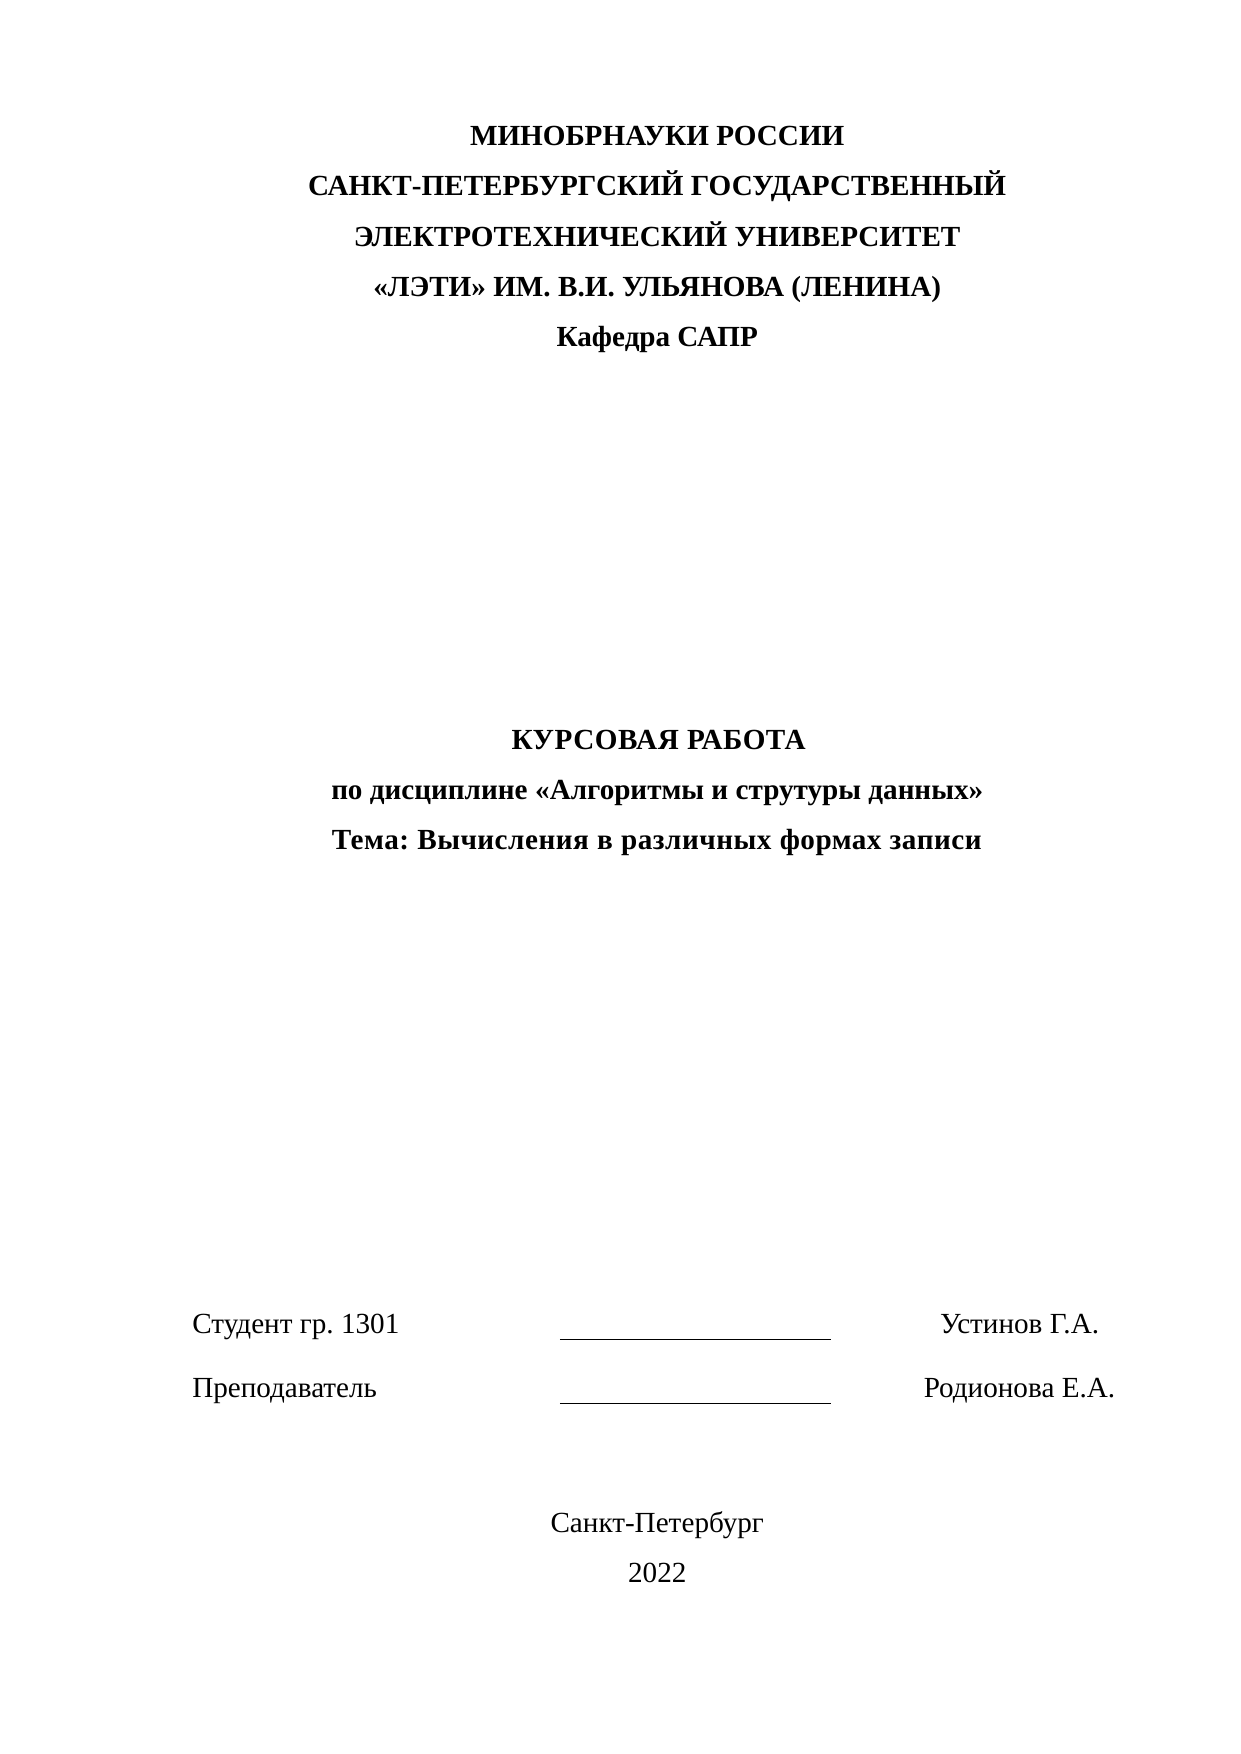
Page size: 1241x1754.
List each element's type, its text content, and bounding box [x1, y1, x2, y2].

text «ЛЭТИ» им. В.И. Ульянова (Ленина) [118, 269, 1122, 303]
table_cell Преподаватель [107, 1339, 560, 1403]
text Кафедра САПР [118, 319, 1122, 353]
table_header [560, 1275, 831, 1339]
text МИНОБРНАУКИ РОССИИ [118, 118, 1122, 152]
table_header Устинов Г.А. [831, 1275, 1133, 1339]
text 2022 [118, 1555, 1122, 1589]
text по дисциплине «Алгоритмы и струтуры данных» [118, 772, 1122, 806]
table_cell [560, 1340, 831, 1403]
table_cell Родионова Е.А. [831, 1339, 1133, 1403]
text Тема: Вычисления в различных формах записи [118, 822, 1122, 856]
text курсовая работа [118, 722, 1122, 755]
table_header Студент гр. 1301 [107, 1275, 560, 1339]
text электротехнический университет [118, 219, 1122, 252]
text Санкт-Петербург [118, 1505, 1122, 1538]
text Санкт-Петербургский государственный [118, 168, 1122, 202]
